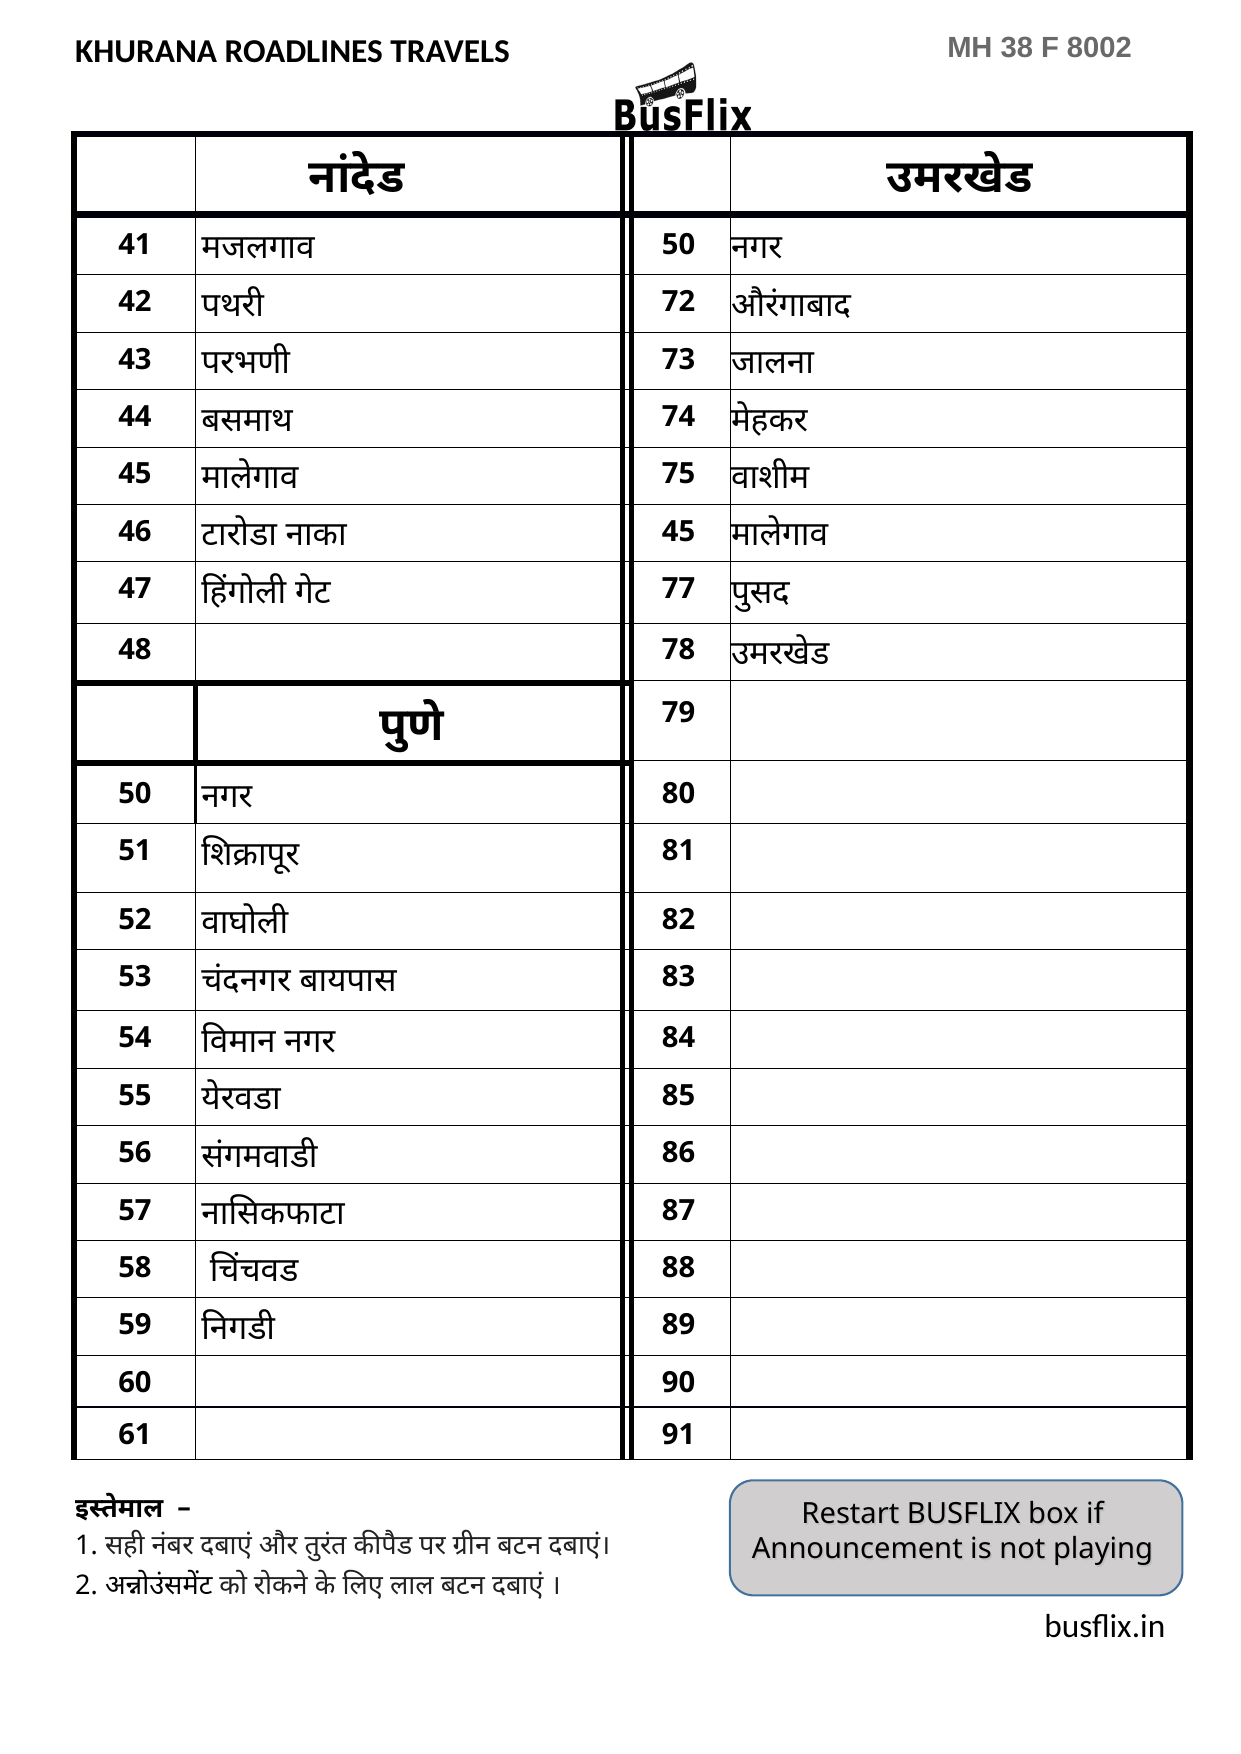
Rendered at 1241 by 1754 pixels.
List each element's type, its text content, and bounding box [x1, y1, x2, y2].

table_cell [77, 686, 193, 760]
table_cell टारोडा नाका [196, 505, 620, 561]
table_cell पुणे [198, 686, 620, 760]
table_cell 74 [634, 390, 730, 446]
text busflix.in [75, 1605, 1165, 1646]
table_cell 46 [77, 505, 195, 561]
table_cell 43 [77, 333, 195, 389]
table_cell [731, 1069, 1186, 1125]
table_cell 45 [634, 505, 730, 561]
table_cell [731, 1011, 1186, 1068]
table_cell [731, 1241, 1186, 1297]
text इस्तेमाल – [75, 1488, 733, 1525]
table_cell उमरखेड [731, 624, 1186, 680]
table_cell 88 [634, 1241, 730, 1297]
table_cell 52 [77, 893, 195, 949]
table_cell 81 [634, 824, 730, 892]
table_cell 82 [634, 893, 730, 949]
table_cell 57 [77, 1184, 195, 1240]
table_cell परभणी [196, 333, 620, 389]
table_cell [731, 1298, 1186, 1355]
table_cell बसमाथ [196, 390, 620, 446]
table_cell [731, 950, 1186, 1010]
text 1. सही नंबर दबाएं और तुरंत कीपैड पर ग्रीन बटन दबाएं। [75, 1525, 728, 1565]
table_header [77, 137, 195, 211]
table_cell 53 [77, 950, 195, 1010]
table_cell 50 [634, 218, 730, 274]
table_cell [196, 624, 620, 680]
table_cell [731, 1408, 1186, 1458]
table_header उमरखेड [731, 137, 1186, 211]
table_cell [731, 824, 1186, 892]
table_cell [731, 1184, 1186, 1240]
table_cell नगर [731, 218, 1186, 274]
table_cell मालेगाव [731, 505, 1186, 561]
table_cell मालेगाव [196, 448, 620, 504]
table_cell [196, 1356, 620, 1406]
table_cell 73 [634, 333, 730, 389]
table_cell 58 [77, 1241, 195, 1297]
table_cell [731, 1126, 1186, 1182]
table_cell 78 [634, 624, 730, 680]
table_header नांदेड [196, 137, 620, 211]
table_cell चंदनगर बायपास [196, 950, 620, 1010]
table_cell 41 [77, 218, 195, 274]
table_cell हिंगोली गेट [196, 562, 620, 622]
table_cell येरवडा [196, 1069, 620, 1125]
table_cell 91 [634, 1408, 730, 1458]
table_cell 54 [77, 1011, 195, 1068]
table_cell 55 [77, 1069, 195, 1125]
table_cell पथरी [196, 275, 620, 332]
table_cell [731, 1356, 1186, 1406]
table_cell 79 [634, 681, 730, 760]
table_cell 90 [634, 1356, 730, 1406]
table_cell 60 [77, 1356, 195, 1406]
table_cell संगमवाडी [196, 1126, 620, 1182]
table_cell 84 [634, 1011, 730, 1068]
table_cell 80 [634, 761, 730, 823]
table_cell [196, 1408, 620, 1458]
table_cell [731, 761, 1186, 823]
table_cell 87 [634, 1184, 730, 1240]
table_header [634, 137, 730, 211]
table_cell 47 [77, 562, 195, 622]
table_cell मजलगाव [196, 218, 620, 274]
table_cell 45 [77, 448, 195, 504]
table_cell 59 [77, 1298, 195, 1355]
table_cell 50 [77, 766, 194, 823]
table_cell चिंचवड [196, 1241, 620, 1297]
table_cell 77 [634, 562, 730, 622]
table_cell निगडी [196, 1298, 620, 1355]
table_cell नगर [197, 766, 620, 823]
table_cell 85 [634, 1069, 730, 1125]
table_cell 75 [634, 448, 730, 504]
table_cell 86 [634, 1126, 730, 1182]
table_cell औरंगाबाद [731, 275, 1186, 332]
table_cell [731, 681, 1186, 760]
table_cell वाघोली [196, 893, 620, 949]
table_cell 72 [634, 275, 730, 332]
table_cell पुसद [731, 562, 1186, 622]
table_cell वाशीम [731, 448, 1186, 504]
table_cell 89 [634, 1298, 730, 1355]
table_cell 42 [77, 275, 195, 332]
table_cell 61 [77, 1408, 195, 1458]
table_cell 56 [77, 1126, 195, 1182]
table_cell 51 [77, 824, 195, 892]
table_cell मेहकर [731, 390, 1186, 446]
table_cell नासिकफाटा [196, 1184, 620, 1240]
table_cell शिक्रापूर [196, 824, 620, 892]
table_cell 83 [634, 950, 730, 1010]
table_cell 44 [77, 390, 195, 446]
table_cell 48 [77, 624, 195, 680]
table_cell जालना [731, 333, 1186, 389]
table_cell विमान नगर [196, 1011, 620, 1068]
table_cell [731, 893, 1186, 949]
text 2. अन्नोउंसमेंट को रोकने के लिए लाल बटन दबाएं । [75, 1565, 1165, 1605]
